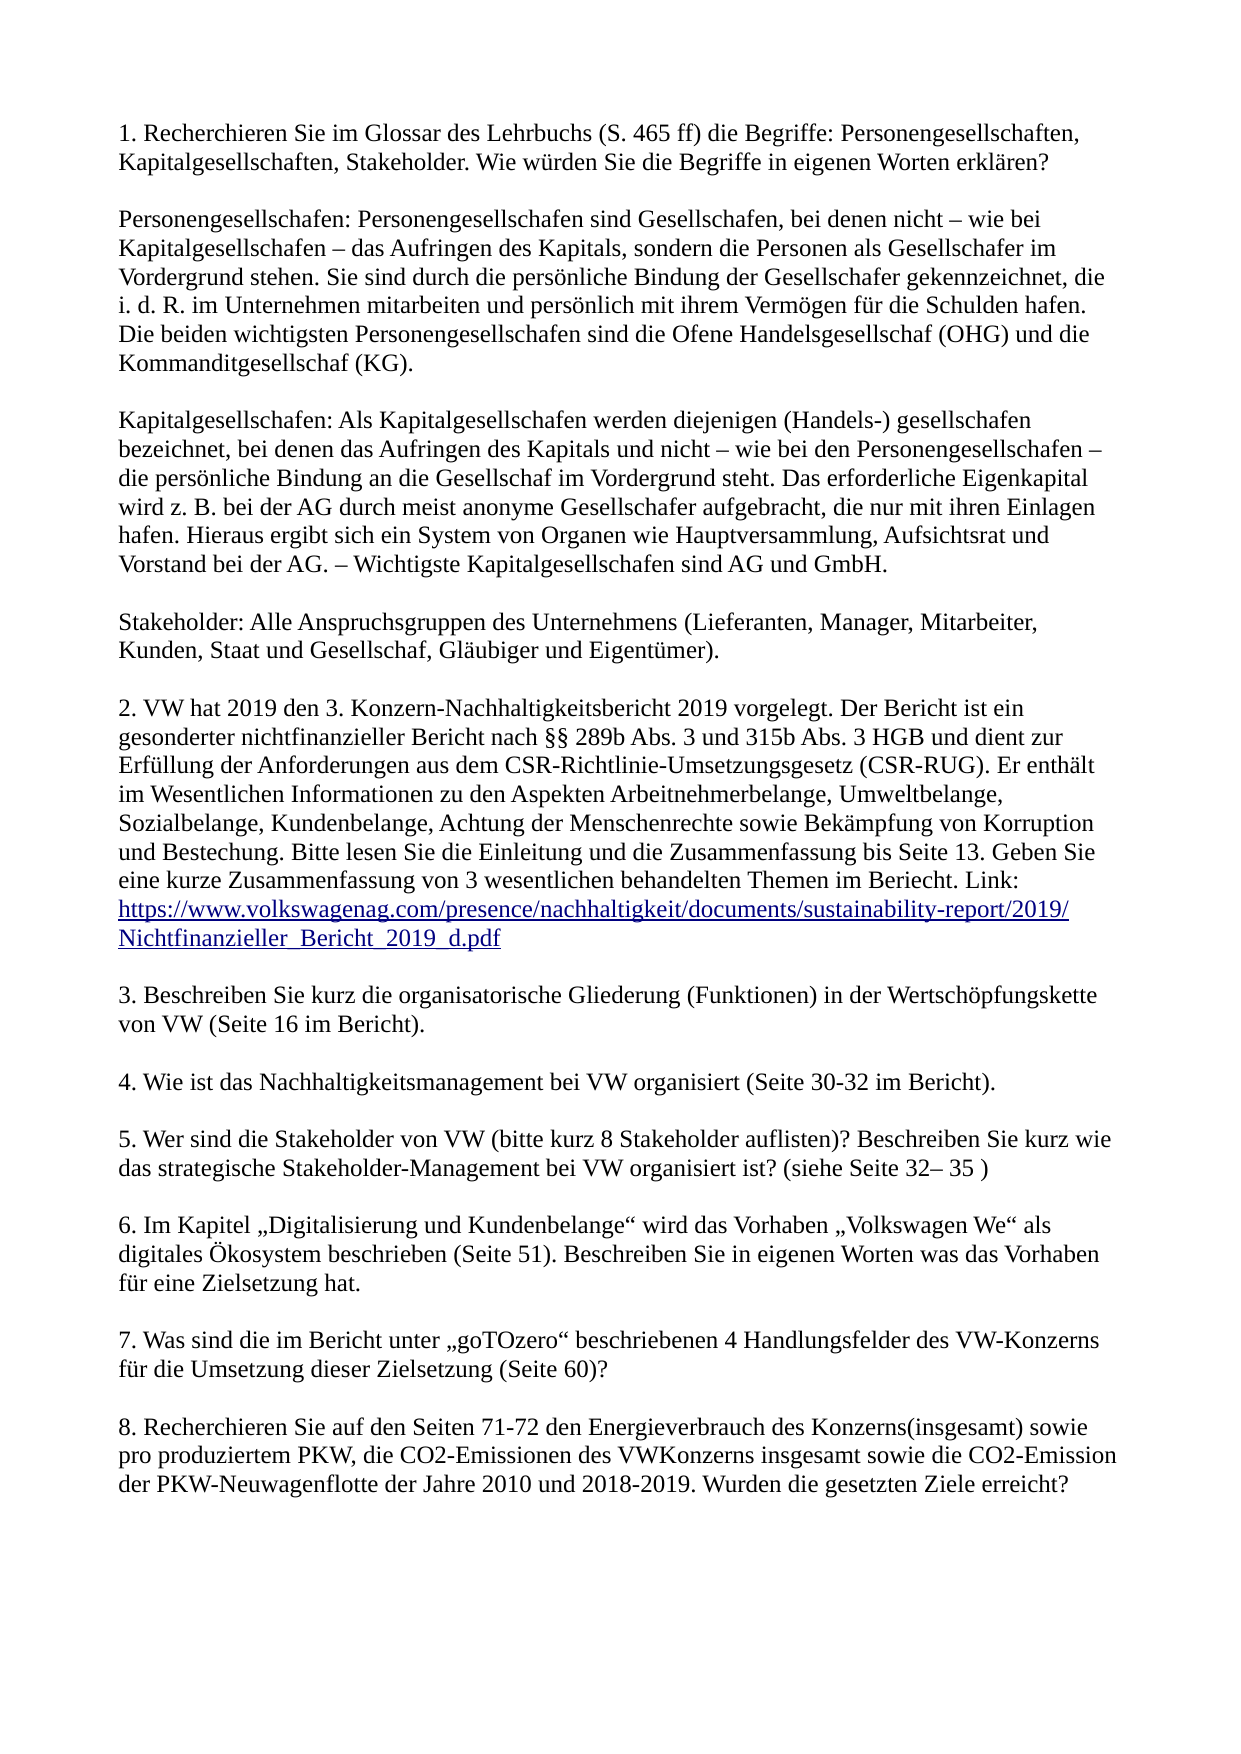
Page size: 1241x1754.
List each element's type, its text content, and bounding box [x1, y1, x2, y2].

text 5. Wer sind die Stakeholder von VW (bitte kurz 8 Stakeholder auflisten)? Beschreiben Sie kurz wie das strategische Stakeholder-Management bei VW organisiert ist? (siehe Seite 32– 35 ) [118, 1124, 1122, 1182]
text 2. VW hat 2019 den 3. Konzern-Nachhaltigkeitsbericht 2019 vorgelegt. Der Bericht ist ein gesonderter nichtfinanzieller Bericht nach §§ 289b Abs. 3 und 315b Abs. 3 HGB und dient zur Erfüllung der Anforderungen aus dem CSR-Richtlinie-Umsetzungsgesetz (CSR-RUG). Er enthält im Wesentlichen Informationen zu den Aspekten Arbeitnehmerbelange, Umweltbelange, Sozialbelange, Kundenbelange, Achtung der Menschenrechte sowie Bekämpfung von Korruption und Bestechung. Bitte lesen Sie die Einleitung und die Zusammenfassung bis Seite 13. Geben Sie eine kurze Zusammenfassung von 3 wesentlichen behandelten Themen im Beriecht. Link: https://www.volkswagenag.com/presence/nachhaltigkeit/documents/sustainability-report/2019/Nichtfinanzieller_Bericht_2019_d.pdf [118, 693, 1122, 952]
text Kapitalgesellschafen: Als Kapitalgesellschafen werden diejenigen (Handels-) gesellschafen bezeichnet, bei denen das Aufringen des Kapitals und nicht – wie bei den Personengesellschafen – die persönliche Bindung an die Gesellschaf im Vordergrund steht. Das erforderliche Eigenkapital wird z. B. bei der AG durch meist anonyme Gesellschafer aufgebracht, die nur mit ihren Einlagen hafen. Hieraus ergibt sich ein System von Organen wie Hauptversammlung, Aufsichtsrat und Vorstand bei der AG. – Wichtigste Kapitalgesellschafen sind AG und GmbH. [118, 406, 1122, 578]
text 1. Recherchieren Sie im Glossar des Lehrbuchs (S. 465 ff) die Begriffe: Personengesellschaften, Kapitalgesellschaften, Stakeholder. Wie würden Sie die Begriffe in eigenen Worten erklären? [118, 118, 1122, 176]
text 6. Im Kapitel „Digitalisierung und Kundenbelange“ wird das Vorhaben „Volkswagen We“ als digitales Ökosystem beschrieben (Seite 51). Beschreiben Sie in eigenen Worten was das Vorhaben für eine Zielsetzung hat. [118, 1211, 1122, 1297]
text 3. Beschreiben Sie kurz die organisatorische Gliederung (Funktionen) in der Wertschöpfungskette von VW (Seite 16 im Bericht). [118, 981, 1122, 1038]
text Personengesellschafen: Personengesellschafen sind Gesellschafen, bei denen nicht – wie bei Kapitalgesellschafen – das Aufringen des Kapitals, sondern die Personen als Gesellschafer im Vordergrund stehen. Sie sind durch die persönliche Bindung der Gesellschafer gekennzeichnet, die i. d. R. im Unternehmen mitarbeiten und persönlich mit ihrem Vermögen für die Schulden hafen. Die beiden wichtigsten Personengesellschafen sind die Ofene Handelsgesellschaf (OHG) und die Kommanditgesellschaf (KG). [118, 204, 1122, 377]
text 7. Was sind die im Bericht unter „goTOzero“ beschriebenen 4 Handlungsfelder des VW-Konzerns für die Umsetzung dieser Zielsetzung (Seite 60)? [118, 1326, 1122, 1383]
text 8. Recherchieren Sie auf den Seiten 71-72 den Energieverbrauch des Konzerns(insgesamt) sowie pro produziertem PKW, die CO2-Emissionen des VWKonzerns insgesamt sowie die CO2-Emission der PKW-Neuwagenflotte der Jahre 2010 und 2018-2019. Wurden die gesetzten Ziele erreicht? [118, 1412, 1122, 1498]
text Stakeholder: Alle Anspruchsgruppen des Unternehmens (Lieferanten, Manager, Mitarbeiter, Kunden, Staat und Gesellschaf, Gläubiger und Eigentümer). [118, 607, 1122, 664]
text 4. Wie ist das Nachhaltigkeitsmanagement bei VW organisiert (Seite 30-32 im Bericht). [118, 1067, 1122, 1096]
